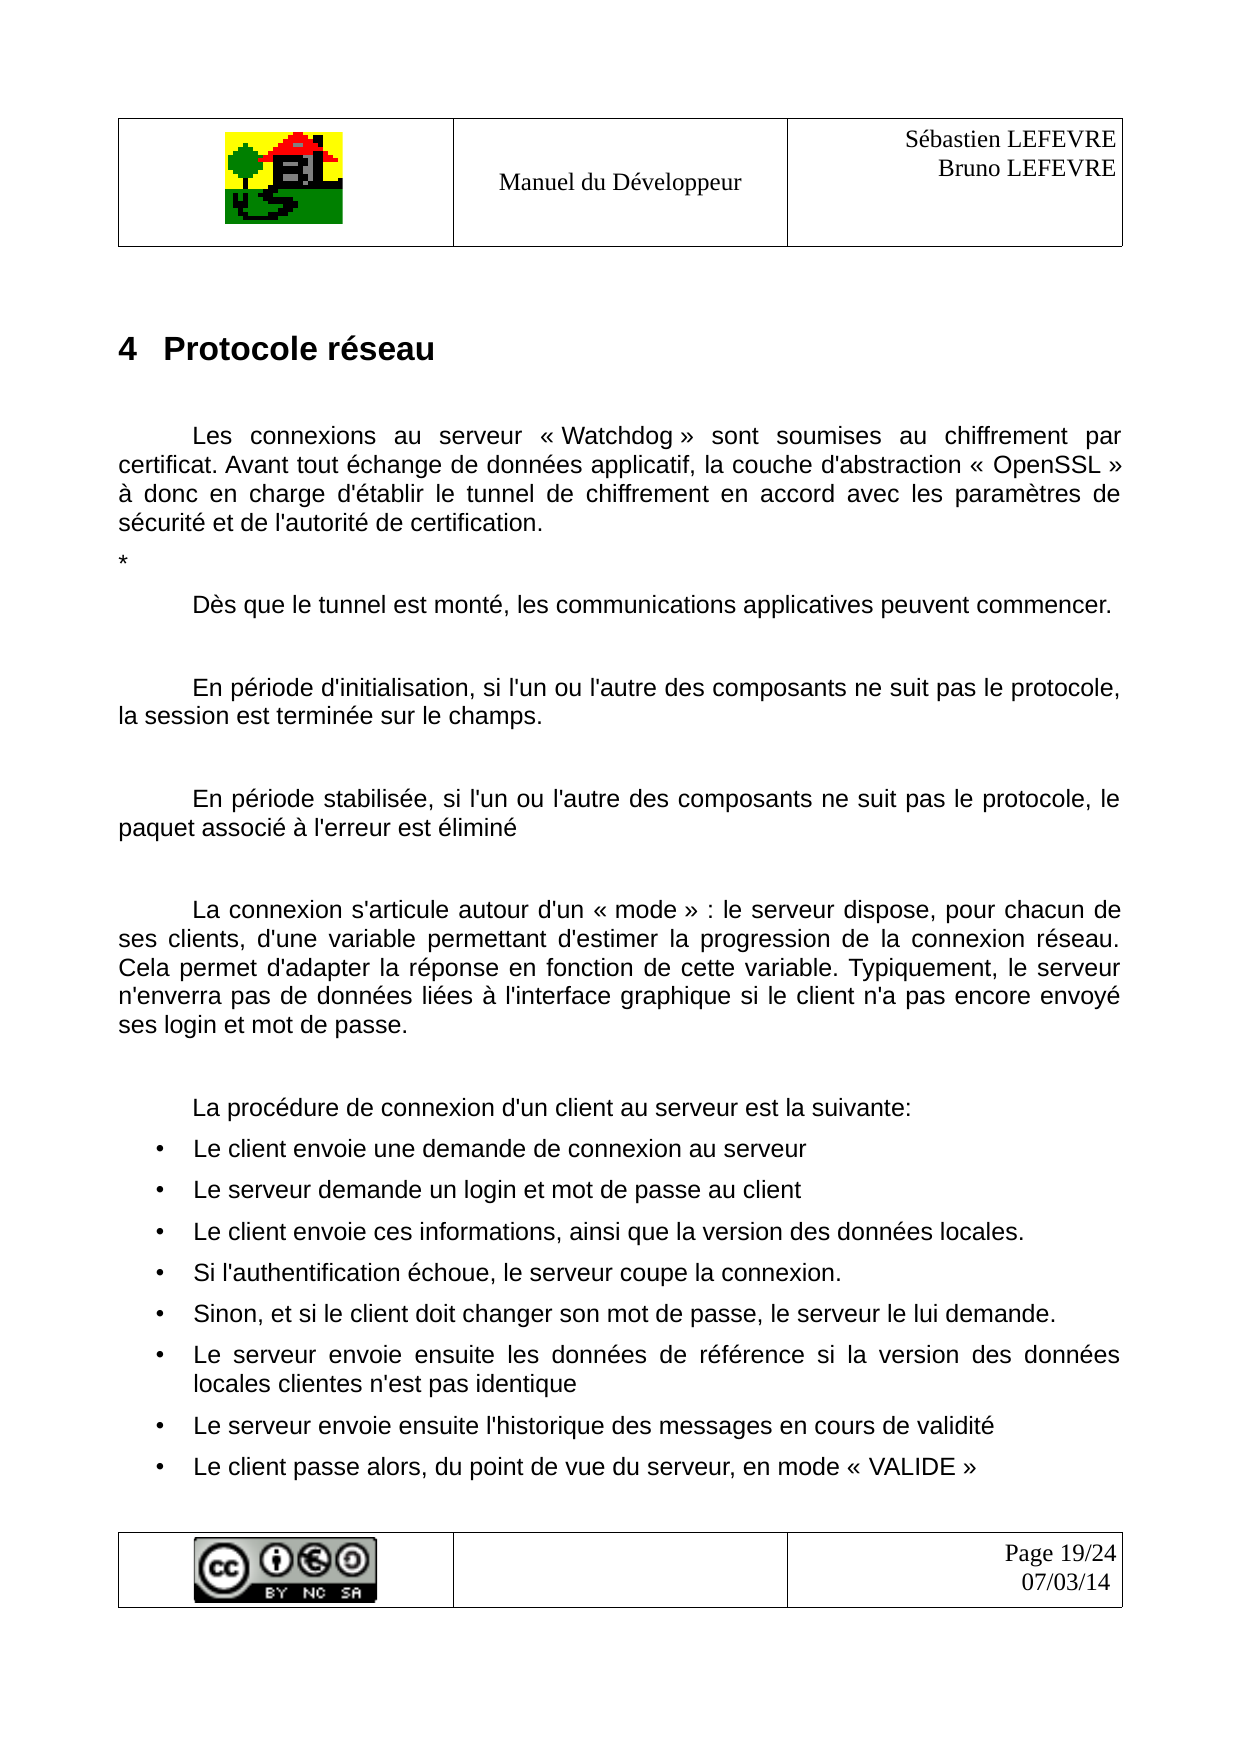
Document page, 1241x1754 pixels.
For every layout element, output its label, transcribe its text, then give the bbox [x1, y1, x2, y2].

list Sinon, et si le client doit changer son mot de passe, le serveur le lui demande. [156, 1299, 1122, 1328]
text Dès que le tunnel est monté, les communications applicatives peuvent commencer. [118, 590, 1122, 619]
list Le serveur demande un login et mot de passe au client [156, 1175, 1122, 1204]
text En période stabilisée, si l'un ou l'autre des composants ne suit pas le protocole, le paquet associé à l'erreur est éliminé [118, 784, 1122, 841]
text La connexion s'articule autour d'un « mode » : le serveur dispose, pour chacun de ses clients, d'une variable permettant d'estimer la progression de la connexion réseau. Cela permet d'adapter la réponse en fonction de cette variable. Typiquement, le serveur n'enverra pas de données liées à l'interface graphique si le client n'a pas encore envoyé ses login et mot de passe. [118, 895, 1122, 1039]
subtitle Protocole réseau [118, 329, 1122, 367]
list Le serveur envoie ensuite l'historique des messages en cours de validité [156, 1411, 1122, 1439]
text La procédure de connexion d'un client au serveur est la suivante: [118, 1092, 1122, 1121]
list Le client envoie ces informations, ainsi que la version des données locales. [156, 1216, 1122, 1245]
picture [193, 1537, 378, 1603]
list Le serveur envoie ensuite les données de référence si la version des données locales clientes n'est pas identique [156, 1341, 1122, 1398]
list Le client passe alors, du point de vue du serveur, en mode « VALIDE » [156, 1452, 1122, 1481]
list Le client envoie une demande de connexion au serveur [156, 1134, 1122, 1163]
text En période d'initialisation, si l'un ou l'autre des composants ne suit pas le protocole, la session est terminée sur le champs. [118, 672, 1122, 730]
text Les connexions au serveur « Watchdog » sont soumises au chiffrement par certificat. Avant tout échange de données applicatif, la couche d'abstraction « OpenSSL » à donc en charge d'établir le tunnel de chiffrement en accord avec les paramètres de sécurité et de l'autorité de certification. [118, 421, 1122, 536]
list Si l'authentification échoue, le serveur coupe la connexion. [156, 1258, 1122, 1287]
picture [225, 132, 343, 224]
text * [118, 549, 1122, 577]
